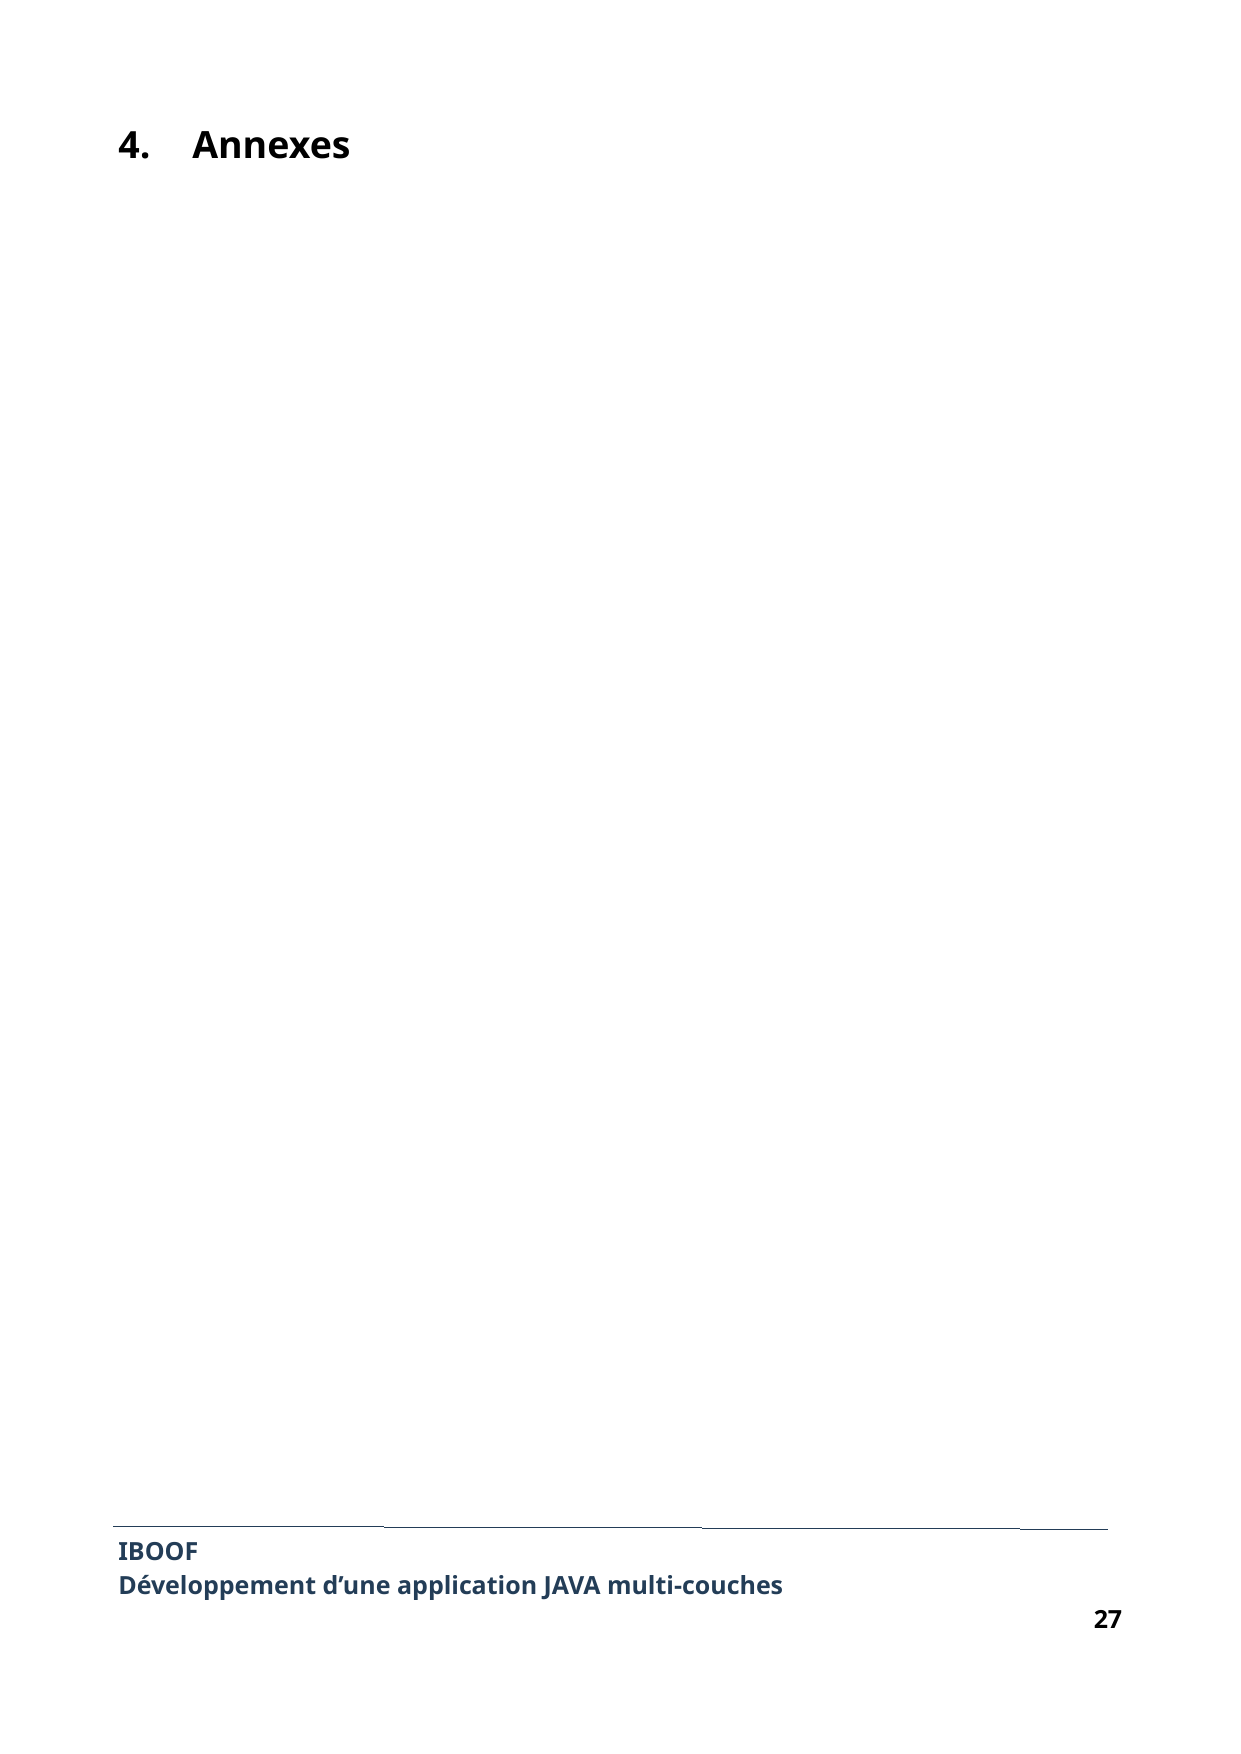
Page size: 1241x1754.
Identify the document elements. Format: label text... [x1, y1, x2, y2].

subtitle Annexes [118, 118, 1122, 169]
